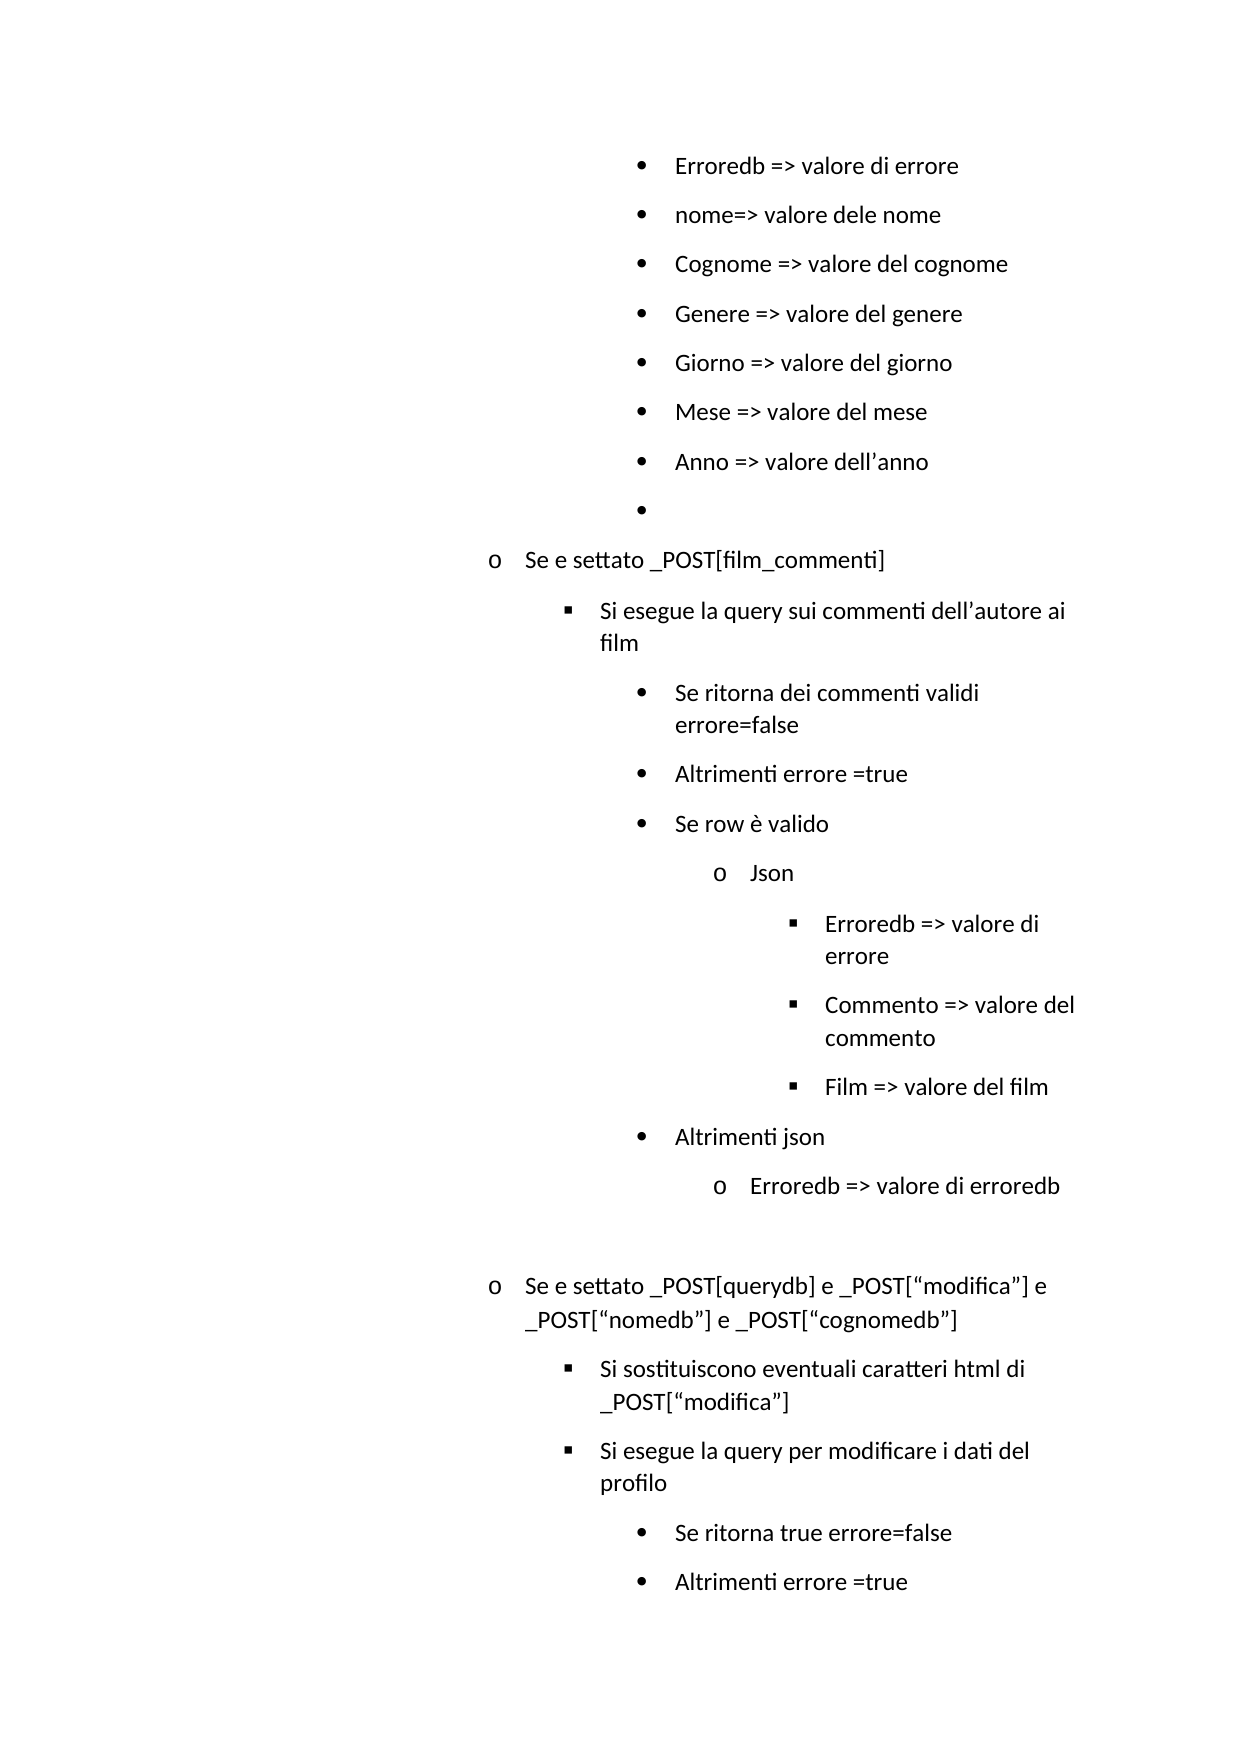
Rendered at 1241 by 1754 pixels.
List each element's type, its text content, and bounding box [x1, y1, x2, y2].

list Mese => valore del mese [637, 396, 1090, 427]
list Se e settato _POST[querydb] e _POST[“modifica”] e _POST[“nomedb”] e _POST[“cognomedb”] [487, 1270, 1090, 1334]
list Se row è valido [637, 808, 1090, 838]
list Se e settato _POST[film_commenti] [487, 544, 1090, 576]
list Json [712, 857, 1090, 889]
list Altrimenti json [637, 1121, 1090, 1151]
list Altrimenti errore =true [637, 758, 1090, 789]
list Erroredb => valore di errore [787, 908, 1090, 971]
list Film => valore del film [787, 1071, 1090, 1102]
list Anno => valore dell’anno [637, 446, 1090, 476]
list Si esegue la query sui commenti dell’autore ai film [562, 595, 1090, 658]
list Erroredb => valore di erroredb [712, 1170, 1090, 1202]
list Se ritorna dei commenti validi errore=false [637, 677, 1090, 740]
list Si esegue la query per modificare i dati del profilo [562, 1435, 1090, 1498]
list Genere => valore del genere [637, 298, 1090, 328]
list Si sostituiscono eventuali caratteri html di _POST[“modifica”] [562, 1353, 1090, 1416]
list Cognome => valore del cognome [637, 248, 1090, 279]
list nome=> valore dele nome [637, 199, 1090, 230]
list Altrimenti errore =true [637, 1566, 1090, 1597]
list Erroredb => valore di errore [637, 150, 1090, 181]
list Giorno => valore del giorno [637, 347, 1090, 378]
list Se ritorna true errore=false [637, 1517, 1090, 1547]
list Commento => valore del commento [787, 989, 1090, 1053]
